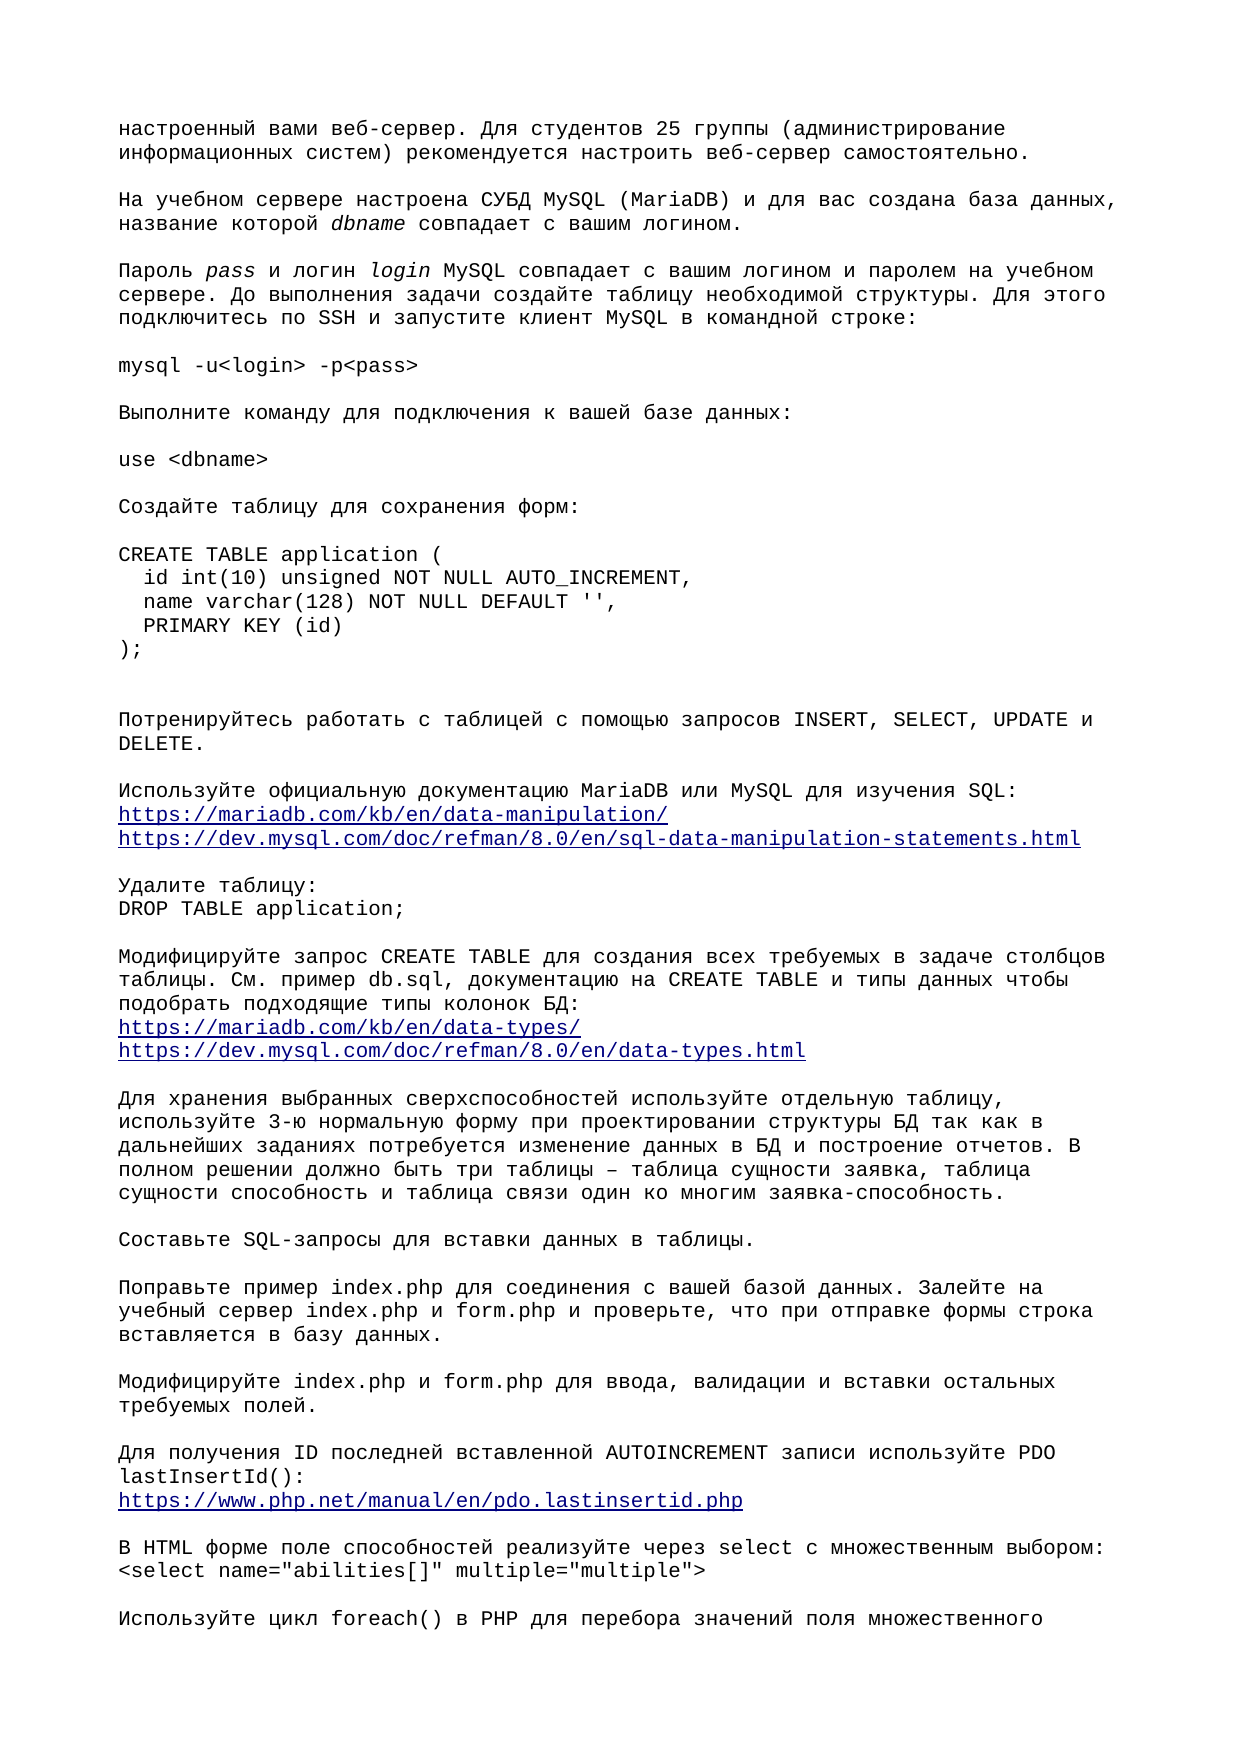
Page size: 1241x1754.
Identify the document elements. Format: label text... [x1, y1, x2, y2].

text CREATE TABLE application ( [118, 544, 1122, 567]
text https://mariadb.com/kb/en/data-types/ https://dev.mysql.com/doc/refman/8.0/en/data-types.html [118, 1017, 1122, 1064]
text Для получения ID последней вставленной AUTOINCREMENT записи используйте PDO lastInsertId(): [118, 1442, 1122, 1489]
text https://www.php.net/manual/en/pdo.lastinsertid.php [118, 1489, 1122, 1513]
text В HTML форме поле способностей реализуйте через select с множественным выбором: <select name="abilities[]" multiple="multiple"> [118, 1537, 1122, 1584]
text Пароль pass и логин login MySQL совпадает с вашим логином и паролем на учебном сервере. До выполнения задачи создайте таблицу необходимой структуры. Для этого подключитесь по SSH и запустите клиент MySQL в командной строке: [118, 260, 1122, 331]
text Потренируйтесь работать с таблицей с помощью запросов INSERT, SELECT, UPDATE и DELETE. [118, 709, 1122, 757]
text настроенный вами веб-сервер. Для студентов 25 группы (администрирование информационных систем) рекомендуется настроить веб-сервер самостоятельно. [118, 118, 1122, 165]
text На учебном сервере настроена СУБД MySQL (MariaDB) и для вас создана база данных, название которой dbname совпадает с вашим логином. [118, 189, 1122, 236]
text Составьте SQL-запросы для вставки данных в таблицы. [118, 1229, 1122, 1253]
text Для хранения выбранных сверхспособностей используйте отдельную таблицу, используйте 3-ю нормальную форму при проектировании структуры БД так как в дальнейших заданиях потребуется изменение данных в БД и построение отчетов. В полном решении должно быть три таблицы – таблица сущности заявка, таблица сущности способность и таблица связи один ко многим заявка-способность. [118, 1088, 1122, 1206]
text Создайте таблицу для сохранения форм: [118, 496, 1122, 520]
text https://mariadb.com/kb/en/data-manipulation/ [118, 804, 1122, 827]
text name varchar(128) NOT NULL DEFAULT '', [118, 591, 1122, 615]
text PRIMARY KEY (id) [118, 615, 1122, 638]
text DROP TABLE application; [118, 898, 1122, 922]
text Модифицируйте index.php и form.php для ввода, валидации и вставки остальных требуемых полей. [118, 1371, 1122, 1419]
text ); [118, 638, 1122, 662]
text Используйте цикл foreach() в PHP для перебора значений поля множественного [118, 1584, 1122, 1631]
text Модифицируйте запрос CREATE TABLE для создания всех требуемых в задаче столбцов таблицы. См. пример db.sql, документацию на CREATE TABLE и типы данных чтобы подобрать подходящие типы колонок БД: [118, 946, 1122, 1017]
text use <dbname> [118, 449, 1122, 473]
text Выполните команду для подключения к вашей базе данных: [118, 402, 1122, 426]
text Удалите таблицу: [118, 875, 1122, 898]
text Поправьте пример index.php для соединения с вашей базой данных. Залейте на учебный сервер index.php и form.php и проверьте, что при отправке формы строка вставляется в базу данных. [118, 1277, 1122, 1348]
text mysql -u<login> -p<pass> [118, 354, 1122, 378]
text id int(10) unsigned NOT NULL AUTO_INCREMENT, [118, 567, 1122, 591]
text Используйте официальную документацию MariaDB или MySQL для изучения SQL: [118, 780, 1122, 804]
text https://dev.mysql.com/doc/refman/8.0/en/sql-data-manipulation-statements.html [118, 827, 1122, 851]
